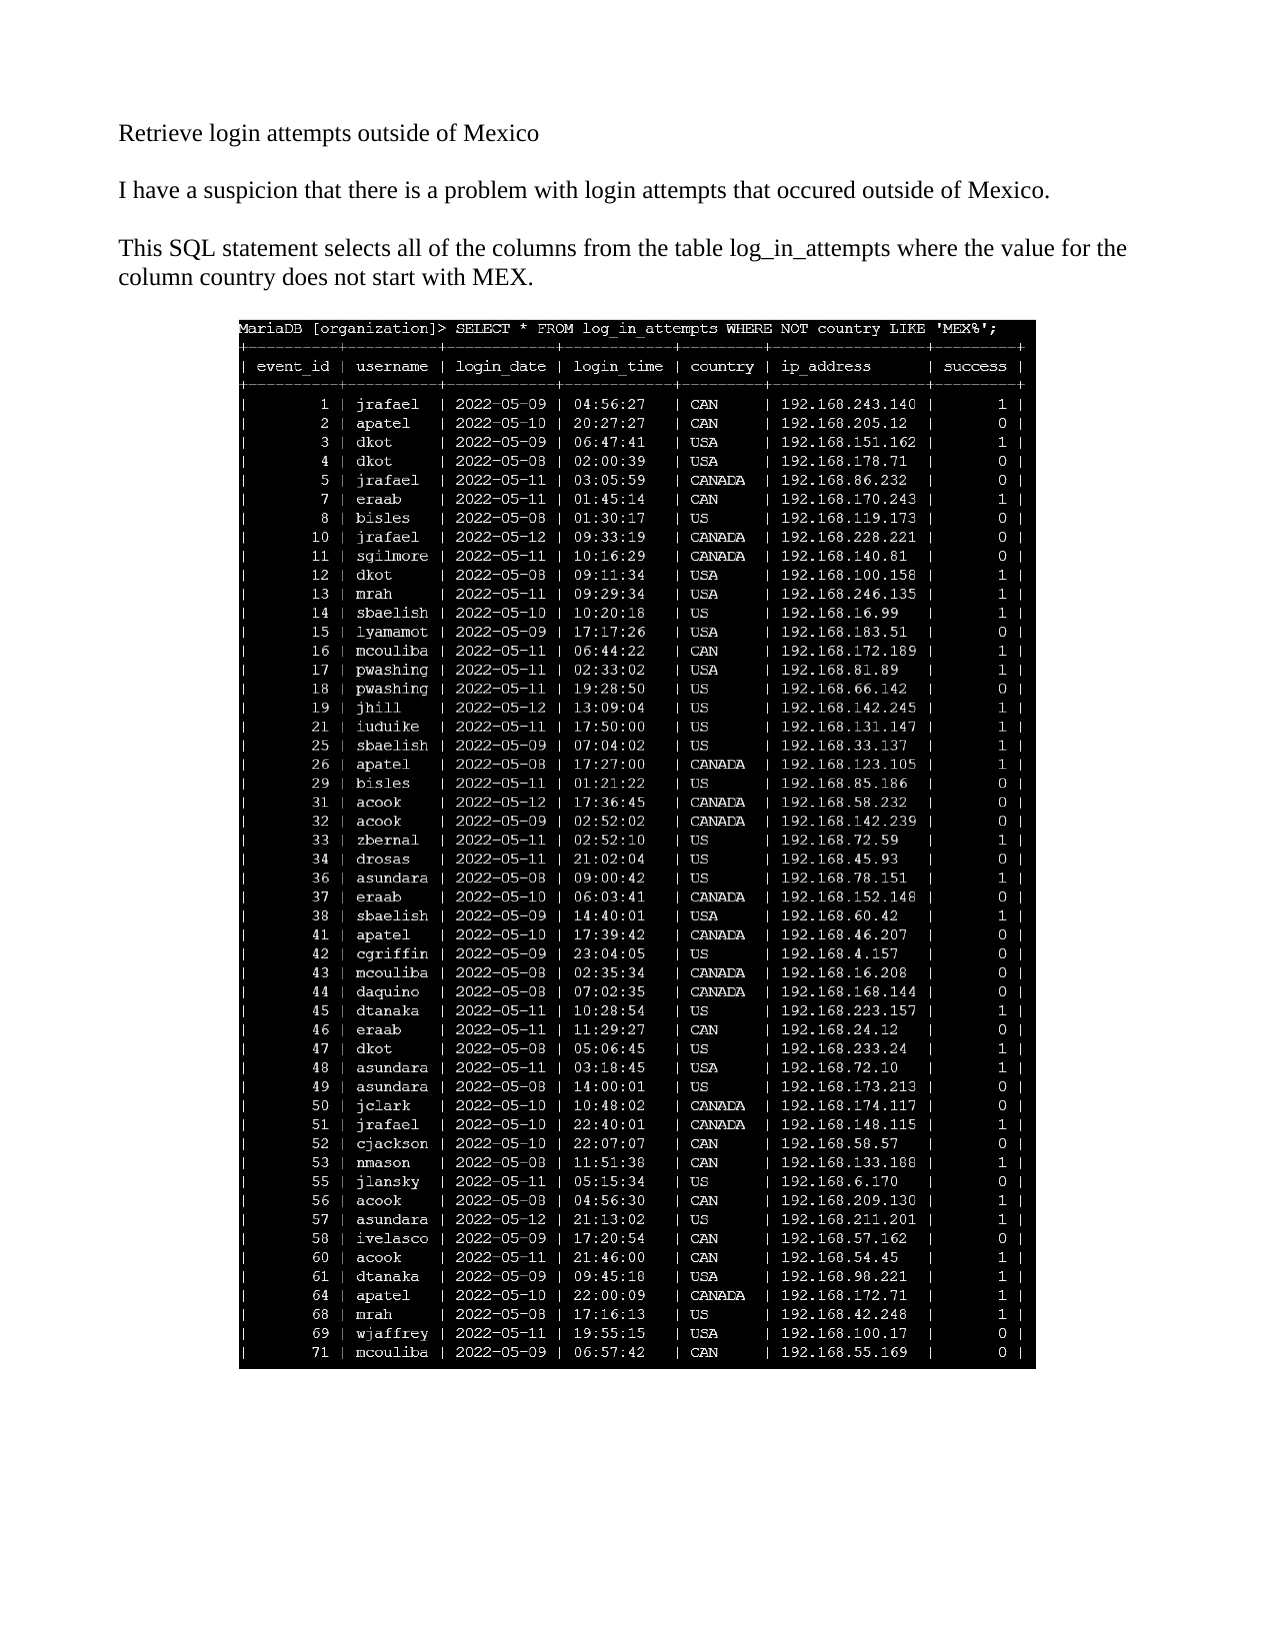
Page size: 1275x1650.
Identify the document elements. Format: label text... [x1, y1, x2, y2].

picture [239, 319, 1036, 1369]
subtitle Retrieve login attempts outside of Mexico [118, 118, 1157, 147]
text I have a suspicion that there is a problem with login attempts that occured outside of Mexico. [118, 176, 1157, 204]
text This SQL statement selects all of the columns from the table log_in_attempts where the value for the column country does not start with MEX. [118, 233, 1157, 291]
